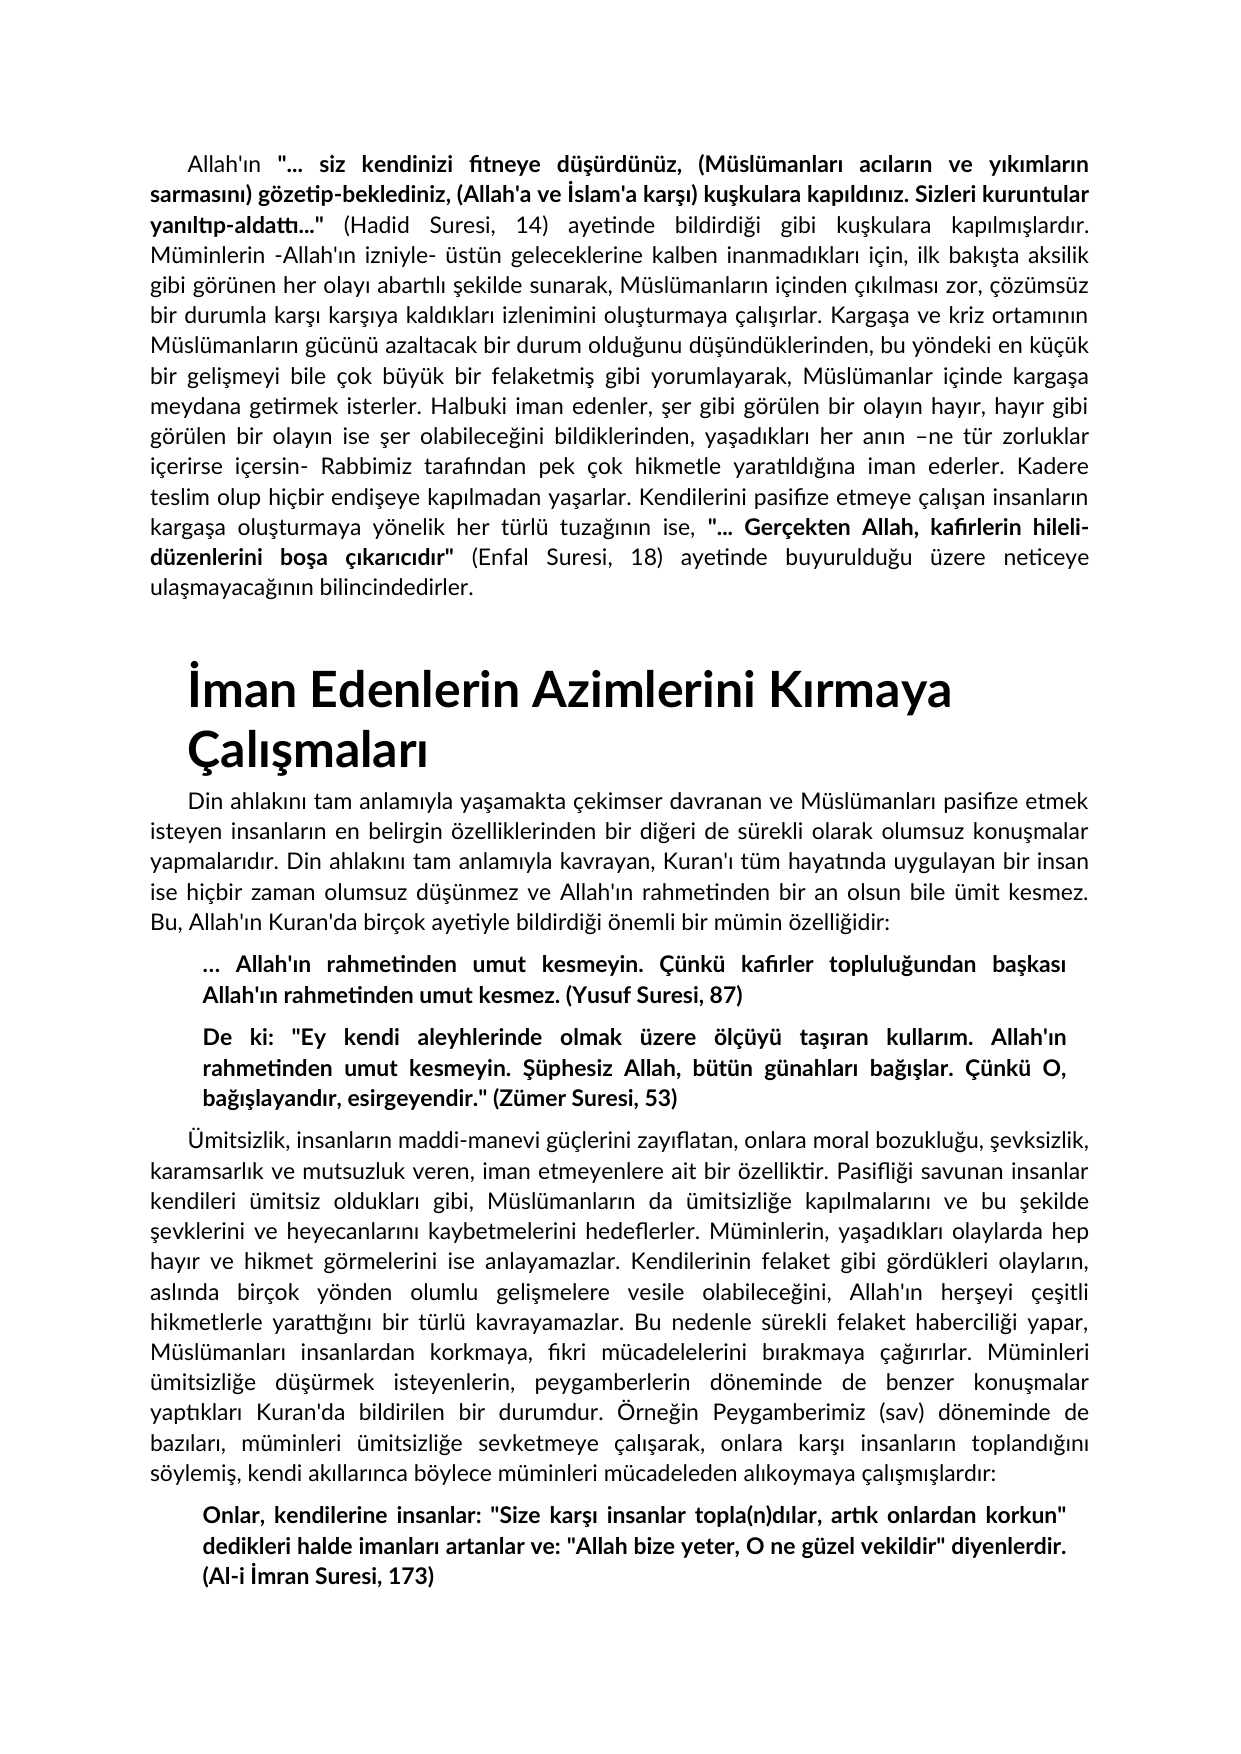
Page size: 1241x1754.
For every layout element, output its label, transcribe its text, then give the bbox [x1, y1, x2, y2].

text Onlar, kendilerine insanlar: "Size karşı insanlar topla(n)dılar, artık onlardan korkun" dedikleri halde imanları artanlar ve: "Allah bize yeter, O ne güzel vekildir" diyenlerdir. (Al-i İmran Suresi, 173) [202, 1501, 1068, 1589]
text Ümitsizlik, insanların maddi-manevi güçlerini zayıflatan, onlara moral bozukluğu, şevksizlik, karamsarlık ve mutsuzluk veren, iman etmeyenlere ait bir özelliktir. Pasifliği savunan insanlar kendileri ümitsiz oldukları gibi, Müslümanların da ümitsizliğe kapılmalarını ve bu şekilde şevklerini ve heyecanlarını kaybetmelerini hedeflerler. Müminlerin, yaşadıkları olaylarda hep hayır ve hikmet görmelerini ise anlayamazlar. Kendilerinin felaket gibi gördükleri olayların, aslında birçok yönden olumlu gelişmelere vesile olabileceğini, Allah'ın herşeyi çeşitli hikmetlerle yarattığını bir türlü kavrayamazlar. Bu nedenle sürekli felaket haberciliği yapar, Müslümanları insanlardan korkmaya, fikri mücadelelerini bırakmaya çağırırlar. Müminleri ümitsizliğe düşürmek isteyenlerin, peygamberlerin döneminde de benzer konuşmalar yaptıkları Kuran'da bildirilen bir durumdur. Örneğin Peygamberimiz (sav) döneminde de bazıları, müminleri ümitsizliğe sevketmeye çalışarak, onlara karşı insanların toplandığını söylemiş, kendi akıllarınca böylece müminleri mücadeleden alıkoymaya çalışmışlardır: [150, 1126, 1090, 1486]
text De ki: "Ey kendi aleyhlerinde olmak üzere ölçüyü taşıran kullarım. Allah'ın rahmetinden umut kesmeyin. Şüphesiz Allah, bütün günahları bağışlar. Çünkü O, bağışlayandır, esirgeyendir." (Zümer Suresi, 53) [202, 1023, 1068, 1111]
text Allah'ın "... siz kendinizi fitneye düşürdünüz, (Müslümanları acıların ve yıkımların sarmasını) gözetip-beklediniz, (Allah'a ve İslam'a karşı) kuşkulara kapıldınız. Sizleri kuruntular yanıltıp-aldattı..." (Hadid Suresi, 14) ayetinde bildirdiği gibi kuşkulara kapılmışlardır. Müminlerin -Allah'ın izniyle- üstün geleceklerine kalben inanmadıkları için, ilk bakışta aksilik gibi görünen her olayı abartılı şekilde sunarak, Müslümanların içinden çıkılması zor, çözümsüz bir durumla karşı karşıya kaldıkları izlenimini oluşturmaya çalışırlar. Kargaşa ve kriz ortamının Müslümanların gücünü azaltacak bir durum olduğunu düşündüklerinden, bu yöndeki en küçük bir gelişmeyi bile çok büyük bir felaketmiş gibi yorumlayarak, Müslümanlar içinde kargaşa meydana getirmek isterler. Halbuki iman edenler, şer gibi görülen bir olayın hayır, hayır gibi görülen bir olayın ise şer olabileceğini bildiklerinden, yaşadıkları her anın –ne tür zorluklar içerirse içersin- Rabbimiz tarafından pek çok hikmetle yaratıldığına iman ederler. Kadere teslim olup hiçbir endişeye kapılmadan yaşarlar. Kendilerini pasifize etmeye çalışan insanların kargaşa oluşturmaya yönelik her türlü tuzağının ise, "... Gerçekten Allah, kafirlerin hileli-düzenlerini boşa çıkarıcıdır" (Enfal Suresi, 18) ayetinde buyurulduğu üzere neticeye ulaşmayacağının bilincindedirler. [150, 150, 1090, 600]
subtitle İman Edenlerin Azimlerini Kırmaya Çalışmaları [187, 658, 1090, 778]
text Din ahlakını tam anlamıyla yaşamakta çekimser davranan ve Müslümanları pasifize etmek isteyen insanların en belirgin özelliklerinden bir diğeri de sürekli olarak olumsuz konuşmalar yapmalarıdır. Din ahlakını tam anlamıyla kavrayan, Kuran'ı tüm hayatında uygulayan bir insan ise hiçbir zaman olumsuz düşünmez ve Allah'ın rahmetinden bir an olsun bile ümit kesmez. Bu, Allah'ın Kuran'da birçok ayetiyle bildirdiği önemli bir mümin özelliğidir: [150, 787, 1090, 935]
text … Allah'ın rahmetinden umut kesmeyin. Çünkü kafirler topluluğundan başkası Allah'ın rahmetinden umut kesmez. (Yusuf Suresi, 87) [202, 950, 1068, 1008]
